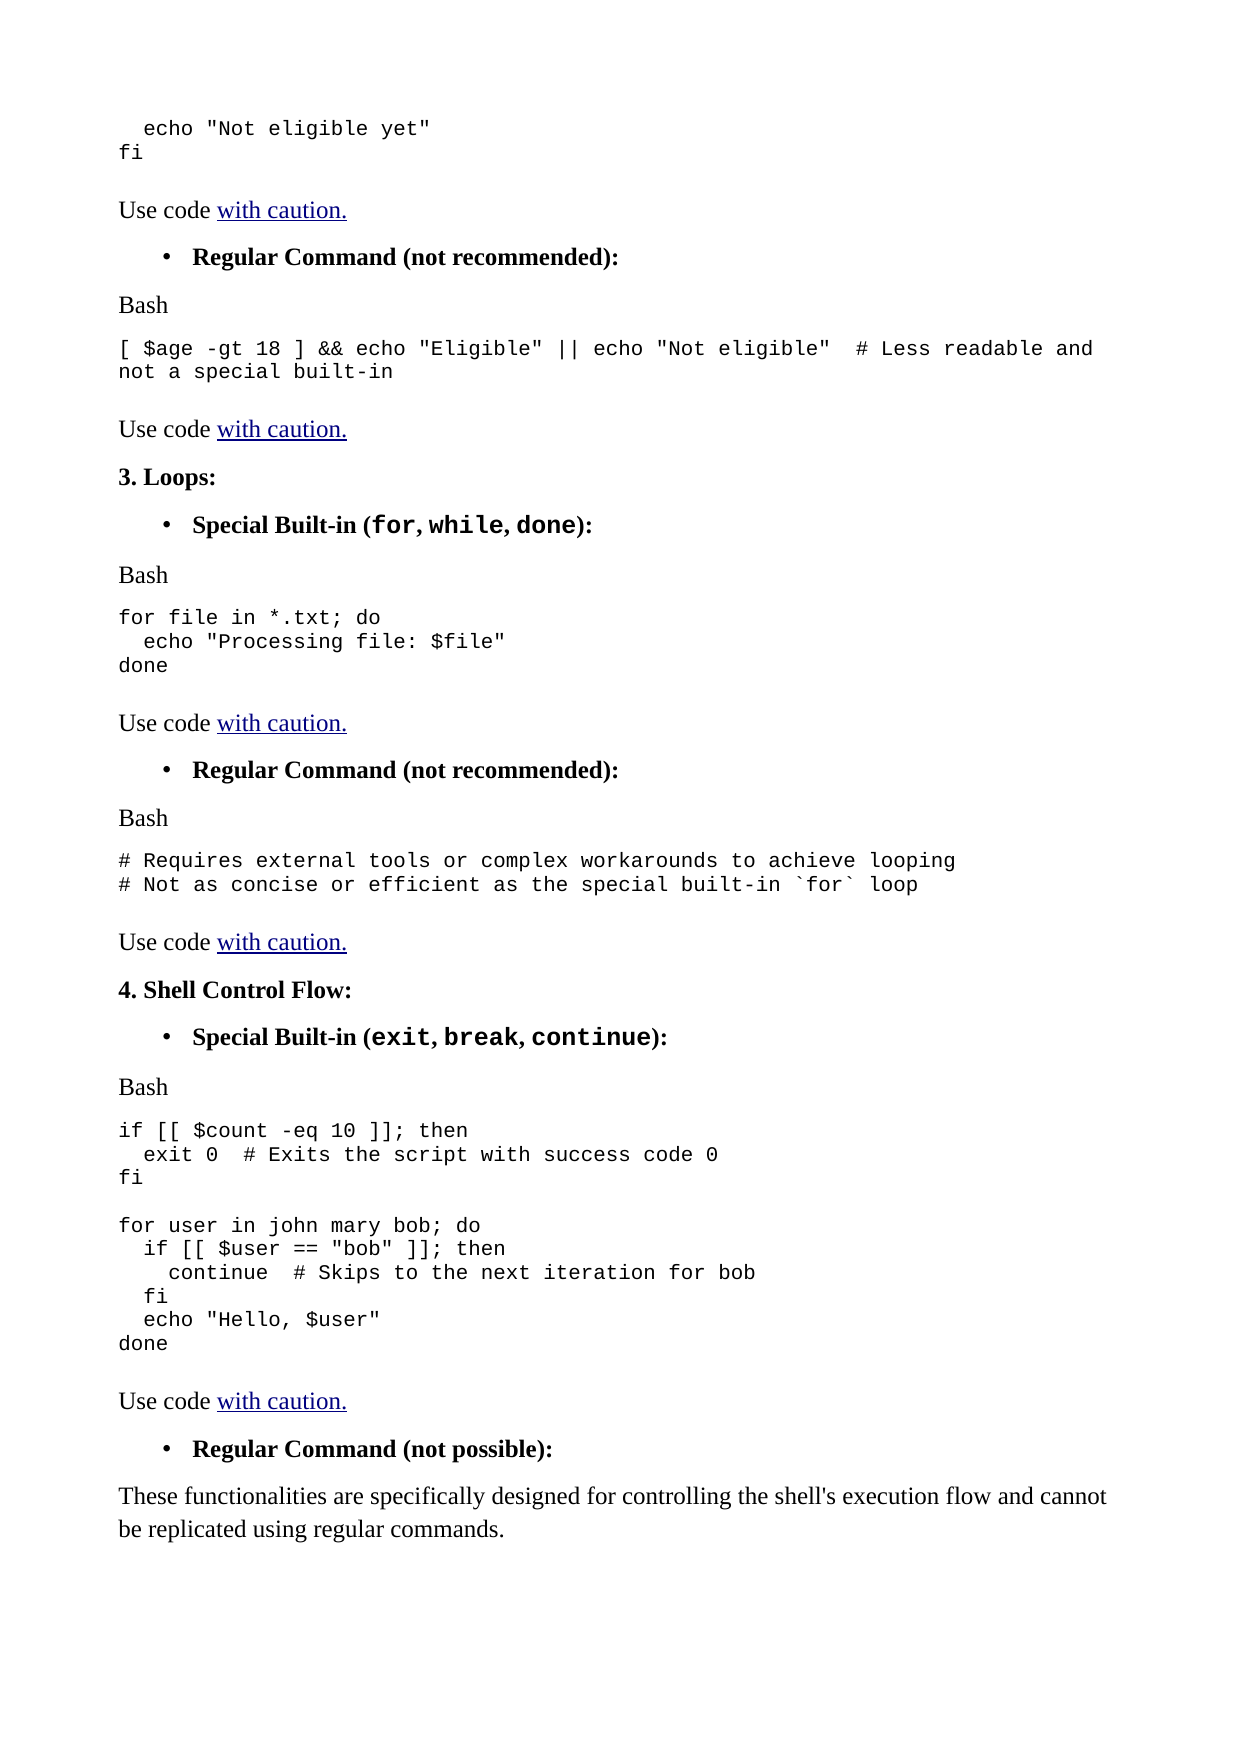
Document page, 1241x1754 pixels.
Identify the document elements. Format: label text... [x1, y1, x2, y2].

text fi [118, 142, 1122, 165]
text Use code with caution. [118, 927, 1122, 956]
list Regular Command (not recommended): [162, 755, 1122, 784]
list Regular Command (not recommended): [162, 242, 1122, 271]
text Use code with caution. [118, 414, 1122, 443]
list Regular Command (not possible): [162, 1434, 1122, 1462]
text for file in *.txt; do [118, 607, 1122, 631]
text done [118, 1333, 1122, 1357]
text echo "Not eligible yet" [118, 118, 1122, 142]
text [ $age -gt 18 ] && echo "Eligible" || echo "Not eligible" # Less readable and not a special built-in [118, 338, 1122, 385]
list Special Built-in (exit, break, continue): [162, 1022, 1122, 1053]
text for user in john mary bob; do [118, 1215, 1122, 1238]
text continue # Skips to the next iteration for bob [118, 1262, 1122, 1286]
text 4. Shell Control Flow: [118, 975, 1122, 1004]
text # Not as concise or efficient as the special built-in `for` loop [118, 874, 1122, 898]
text done [118, 654, 1122, 678]
text if [[ $user == "bob" ]]; then [118, 1238, 1122, 1262]
text Use code with caution. [118, 708, 1122, 736]
text These functionalities are specifically designed for controlling the shell's execution flow and cannot be replicated using regular commands. [118, 1481, 1122, 1543]
text Use code with caution. [118, 195, 1122, 224]
text fi [118, 1167, 1122, 1191]
text Use code with caution. [118, 1386, 1122, 1415]
text Bash [118, 290, 1122, 319]
text 3. Loops: [118, 462, 1122, 491]
text echo "Processing file: $file" [118, 631, 1122, 654]
text Bash [118, 803, 1122, 832]
text echo "Hello, $user" [118, 1309, 1122, 1333]
text Bash [118, 560, 1122, 588]
text if [[ $count -eq 10 ]]; then [118, 1120, 1122, 1144]
text # Requires external tools or complex workarounds to achieve looping [118, 851, 1122, 874]
text Bash [118, 1072, 1122, 1101]
text exit 0 # Exits the script with success code 0 [118, 1144, 1122, 1167]
text fi [118, 1286, 1122, 1309]
list Special Built-in (for, while, done): [162, 510, 1122, 541]
